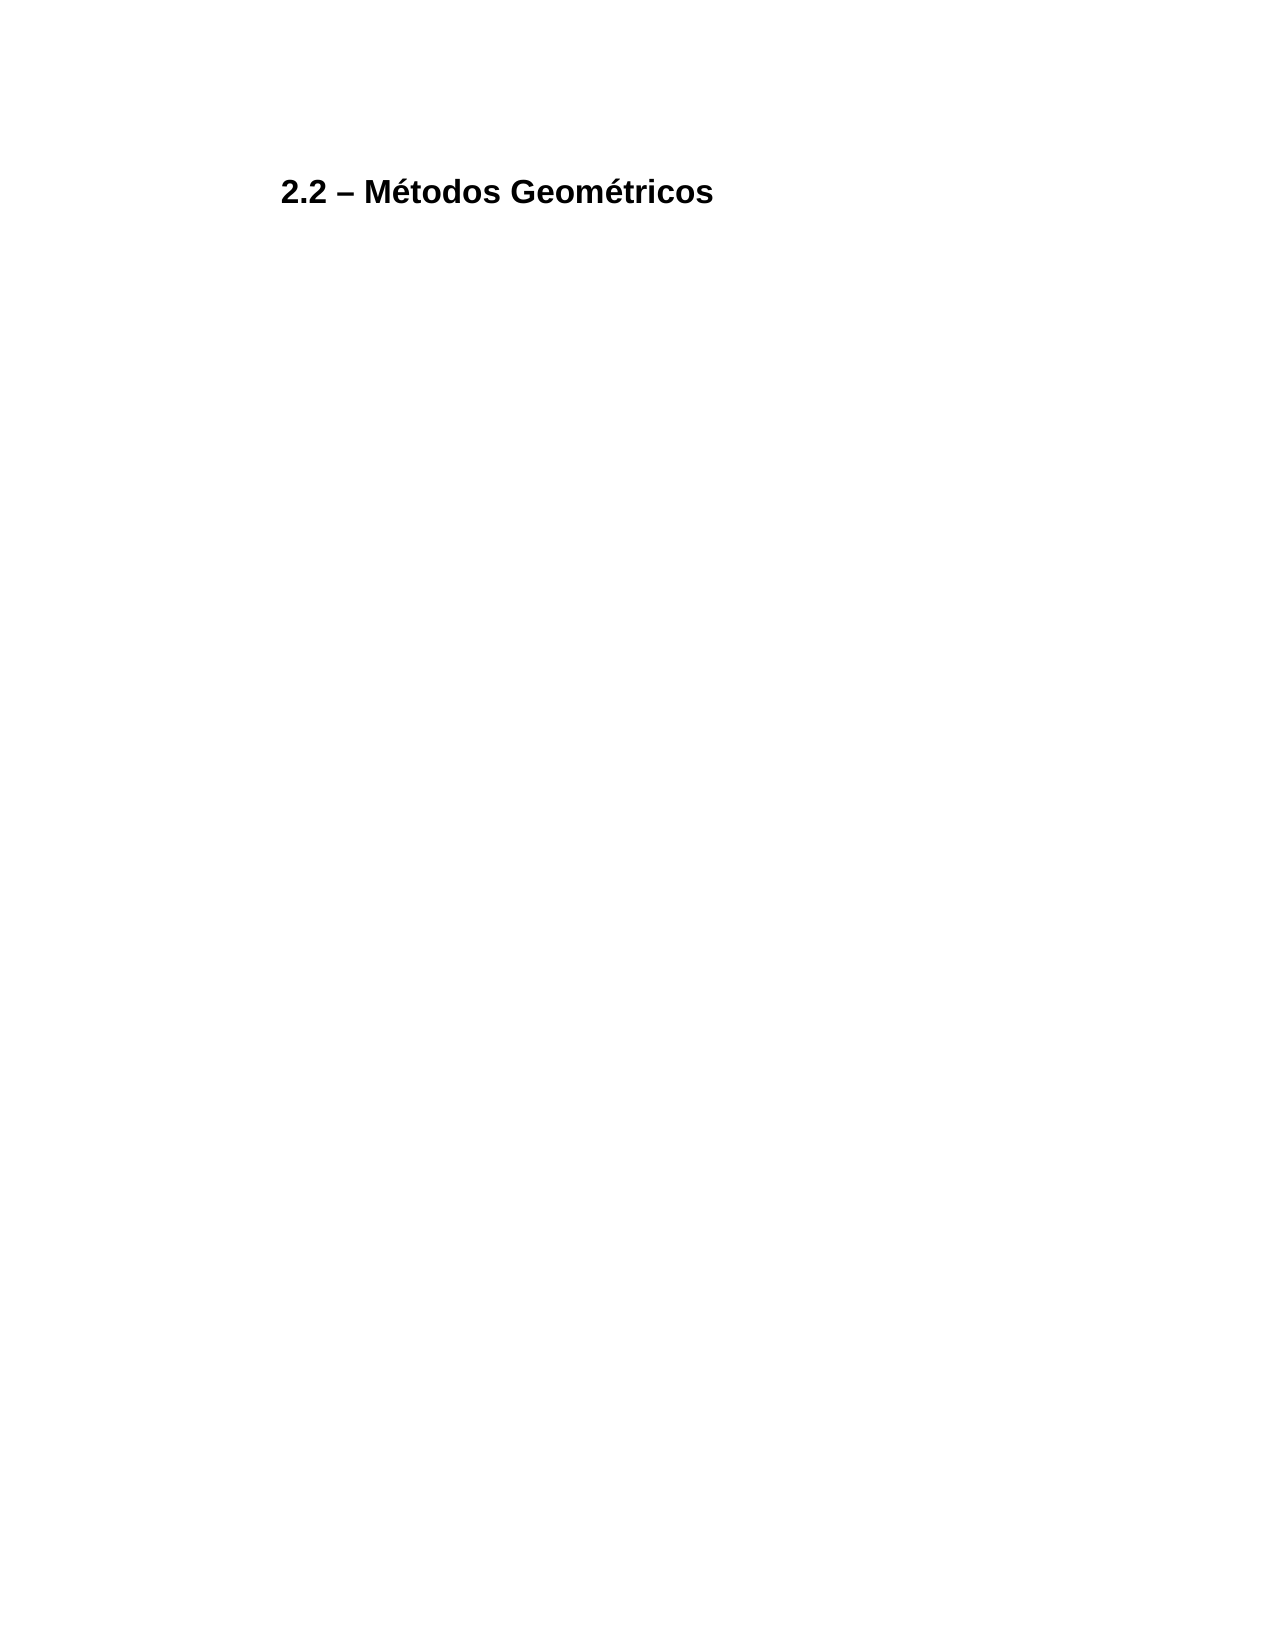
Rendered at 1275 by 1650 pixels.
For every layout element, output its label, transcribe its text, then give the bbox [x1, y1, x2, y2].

subtitle 2.2 – Métodos Geométricos [207, 168, 1127, 212]
